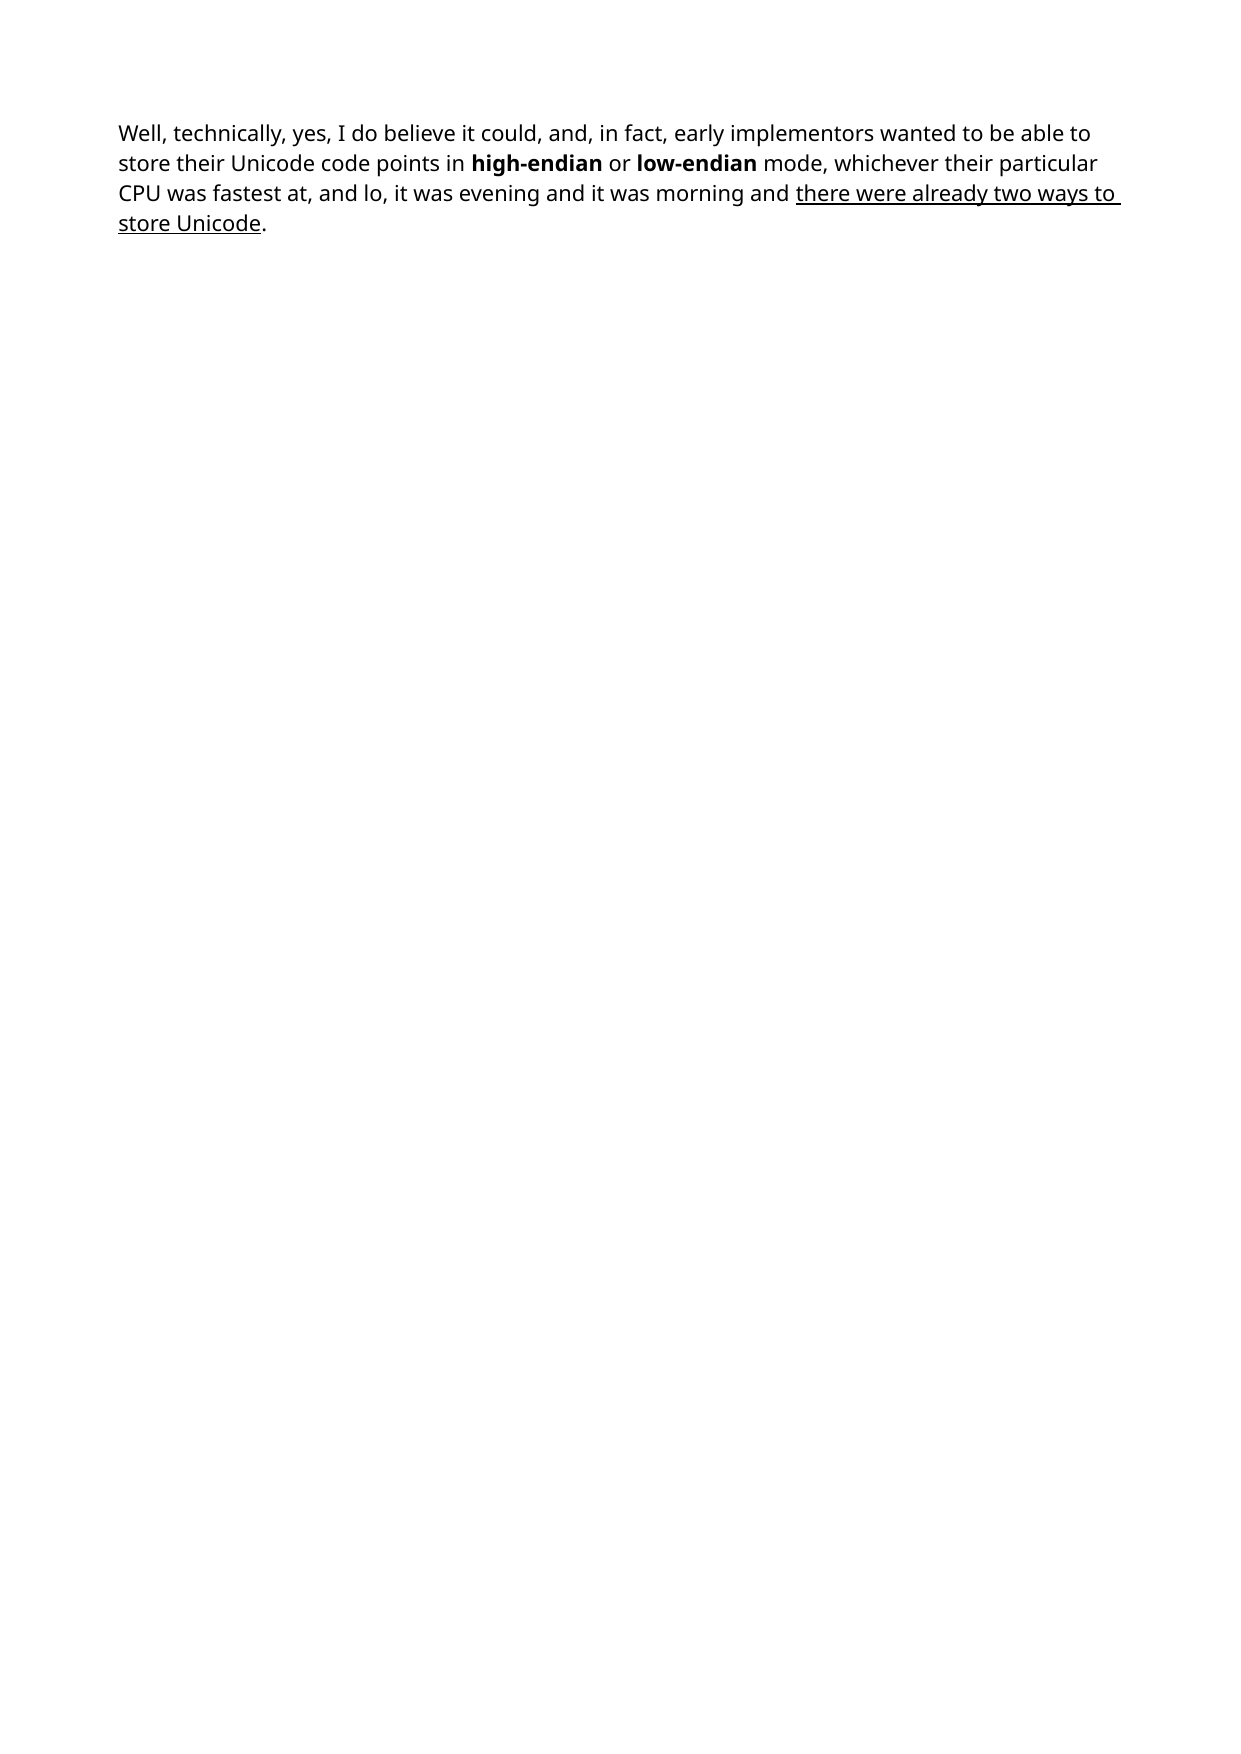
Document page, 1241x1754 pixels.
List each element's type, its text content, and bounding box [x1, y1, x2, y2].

text Well, technically, yes, I do believe it could, and, in fact, early implementors wanted to be able to store their Unicode code points in high-endian or low-endian mode, whichever their particular CPU was fastest at, and lo, it was evening and it was morning and there were already two ways to store Unicode. [118, 118, 1122, 237]
